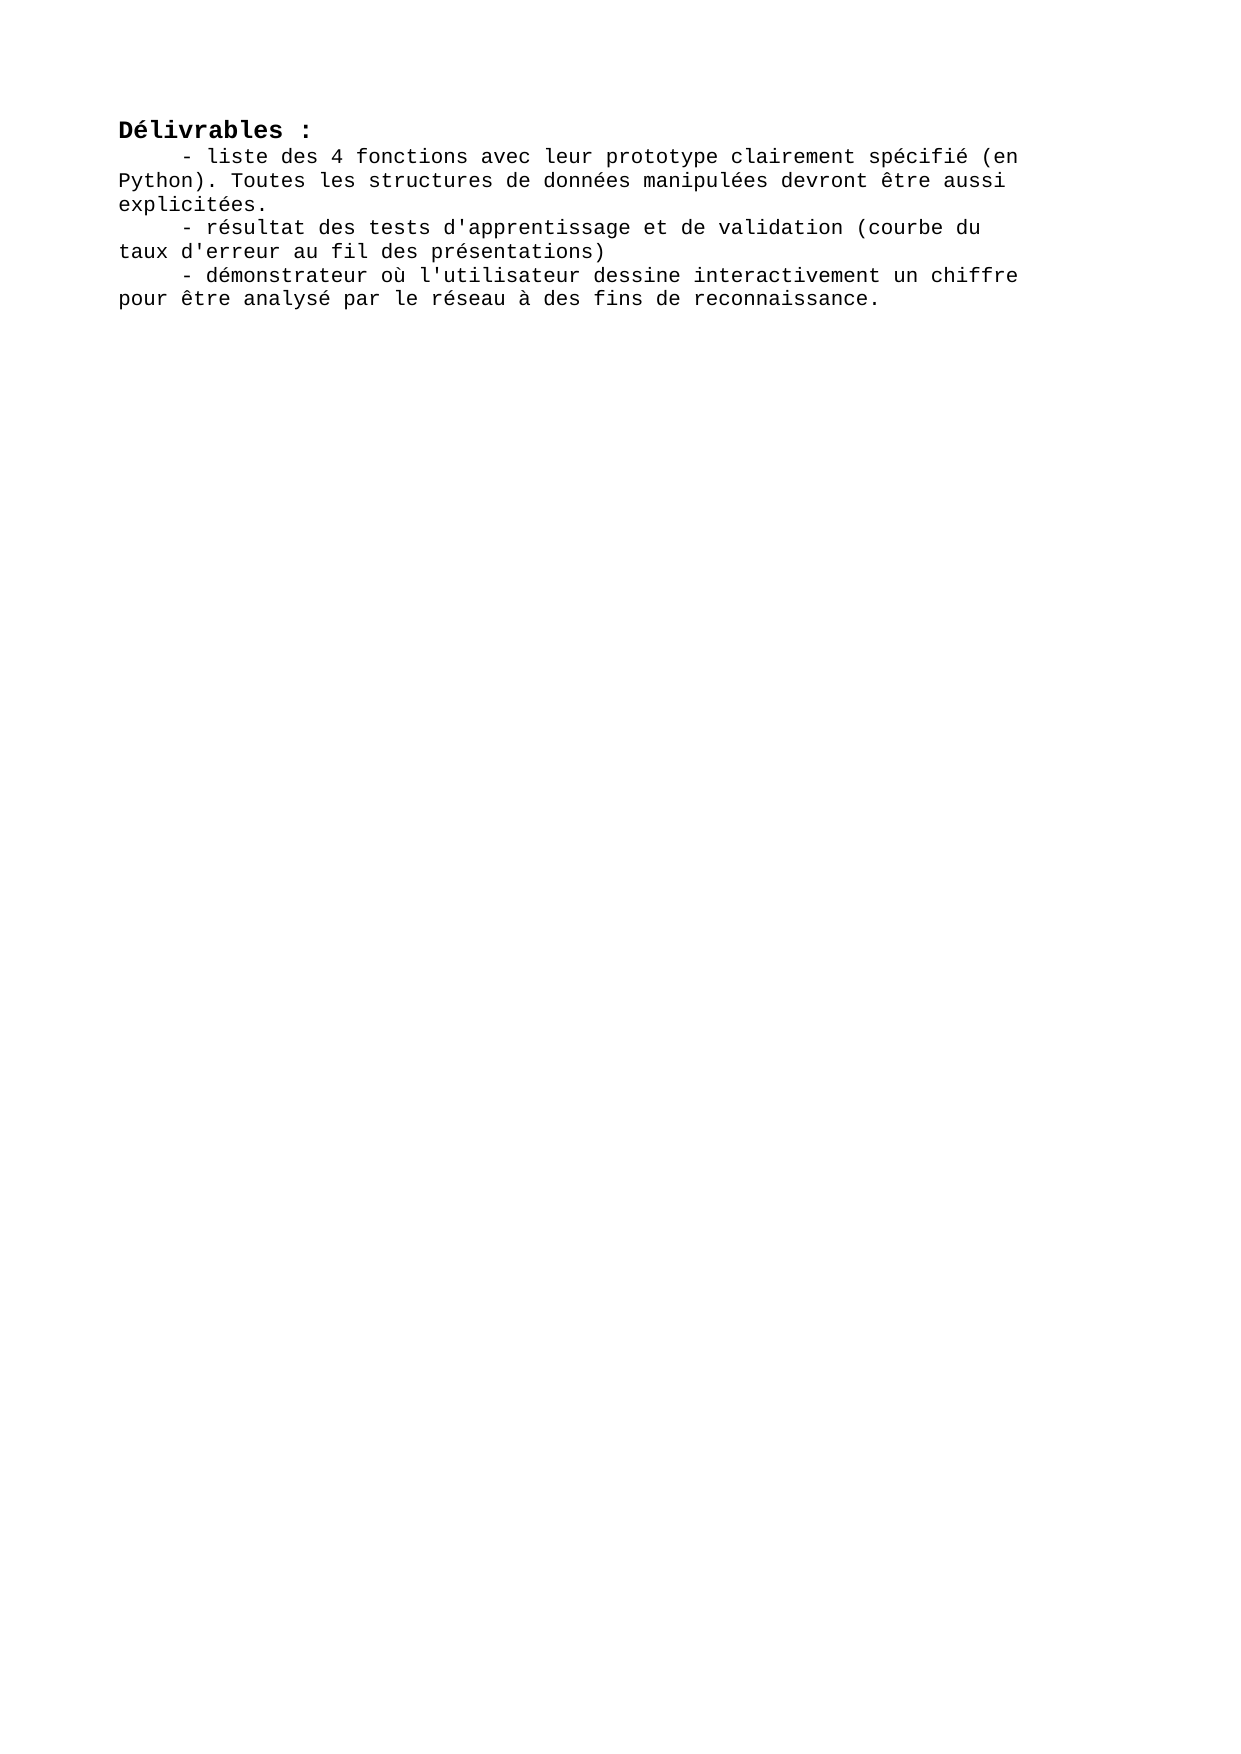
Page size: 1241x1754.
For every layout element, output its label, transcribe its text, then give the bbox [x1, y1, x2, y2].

text - résultat des tests d'apprentissage et de validation (courbe du [118, 217, 1122, 241]
text taux d'erreur au fil des présentations) [118, 241, 1122, 265]
text - démonstrateur où l'utilisateur dessine interactivement un chiffre [118, 265, 1122, 288]
text Python). Toutes les structures de données manipulées devront être aussi [118, 170, 1122, 194]
text explicitées. [118, 194, 1122, 217]
text - liste des 4 fonctions avec leur prototype clairement spécifié (en [118, 146, 1122, 170]
text Délivrables : [118, 118, 1122, 146]
text pour être analysé par le réseau à des fins de reconnaissance. [118, 288, 1122, 312]
